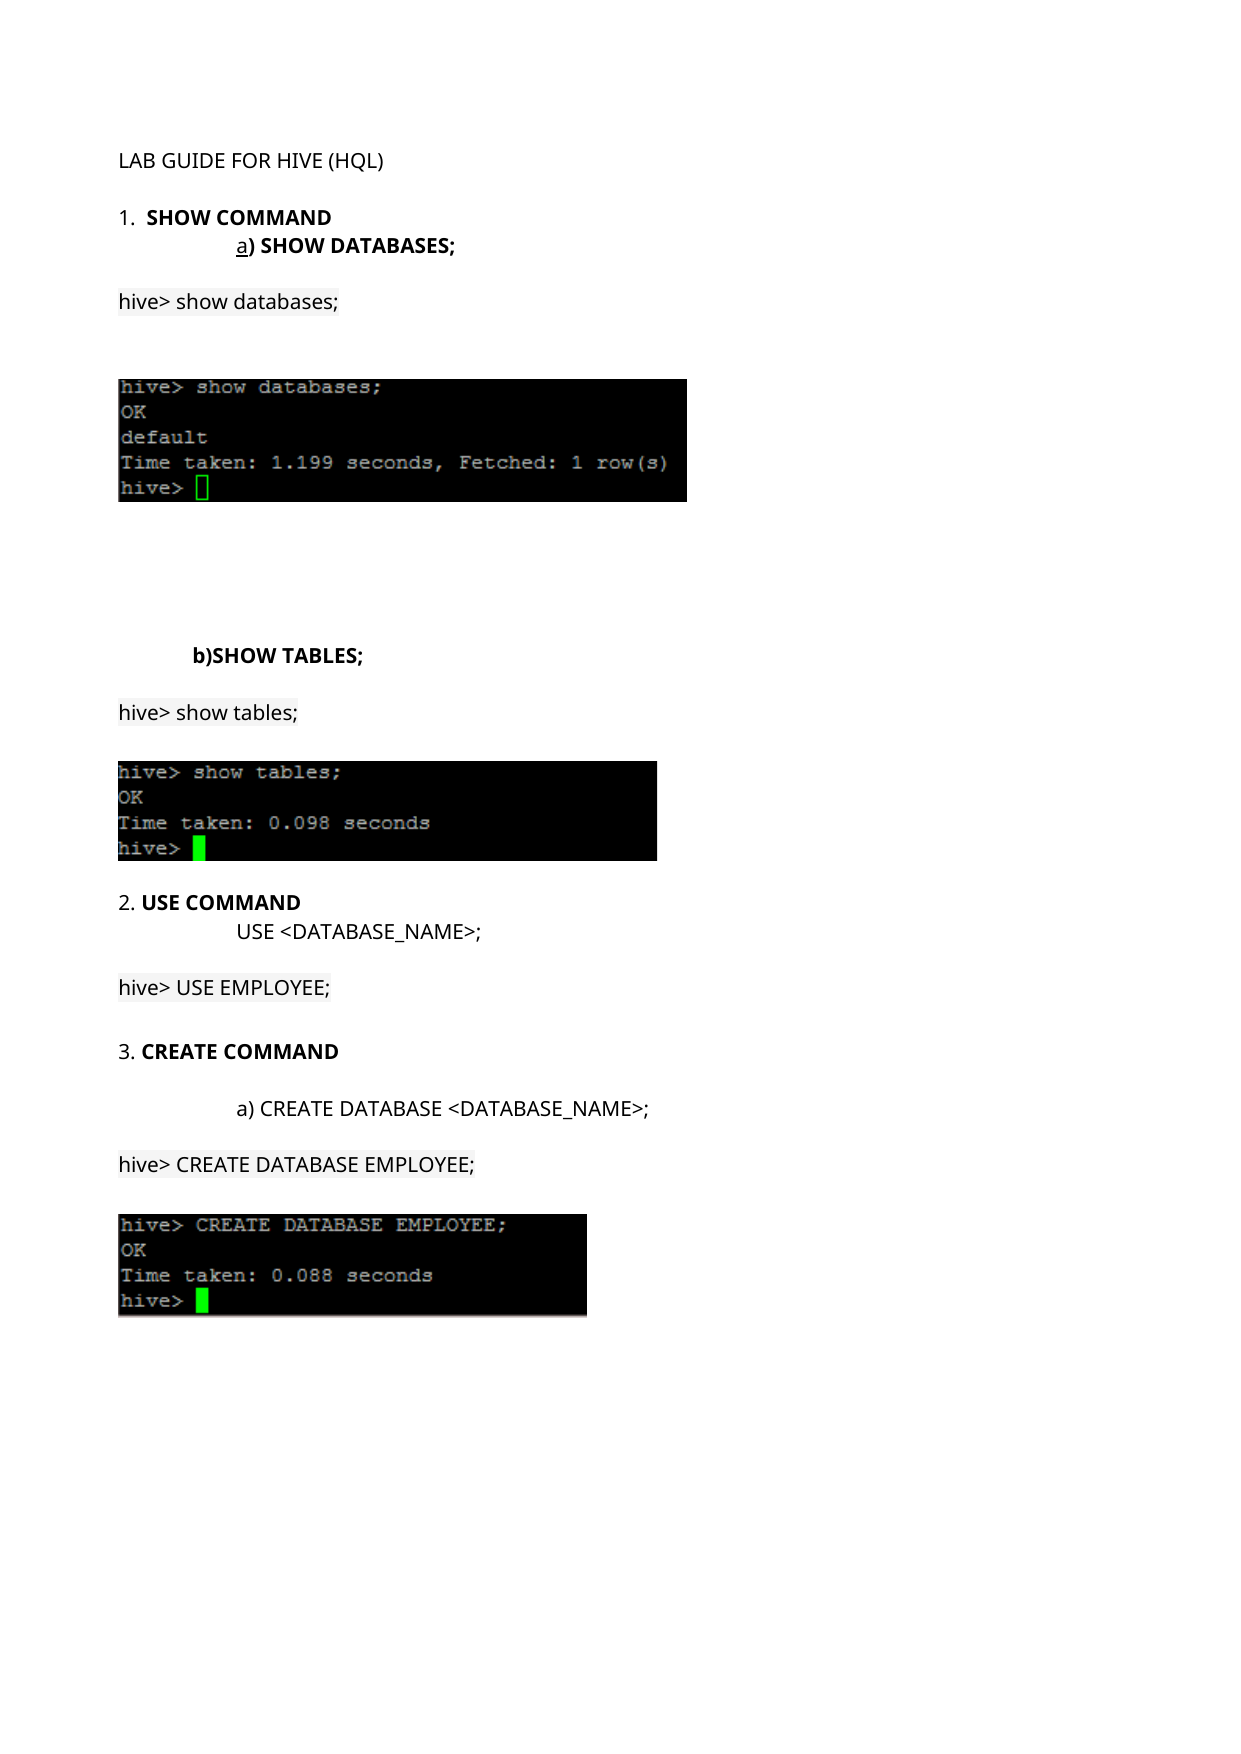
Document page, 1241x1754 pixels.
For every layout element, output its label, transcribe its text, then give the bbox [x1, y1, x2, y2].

text 1. SHOW COMMAND [118, 203, 1122, 231]
text hive> show tables; [118, 698, 1122, 726]
text 3. CREATE COMMAND [118, 1037, 1122, 1066]
text a) SHOW DATABASES; [118, 231, 1122, 259]
text a) CREATE DATABASE <DATABASE_NAME>; [118, 1094, 1122, 1122]
text hive> CREATE DATABASE EMPLOYEE; [118, 1150, 1122, 1178]
text hive> USE EMPLOYEE; [118, 973, 1122, 1002]
text LAB GUIDE FOR HIVE (HQL) [118, 146, 1122, 174]
text hive> show databases; [118, 287, 1122, 316]
text USE <DATABASE_NAME>; [118, 917, 1122, 945]
text 2. USE COMMAND [118, 888, 1122, 917]
text b)SHOW TABLES; [118, 641, 1122, 670]
